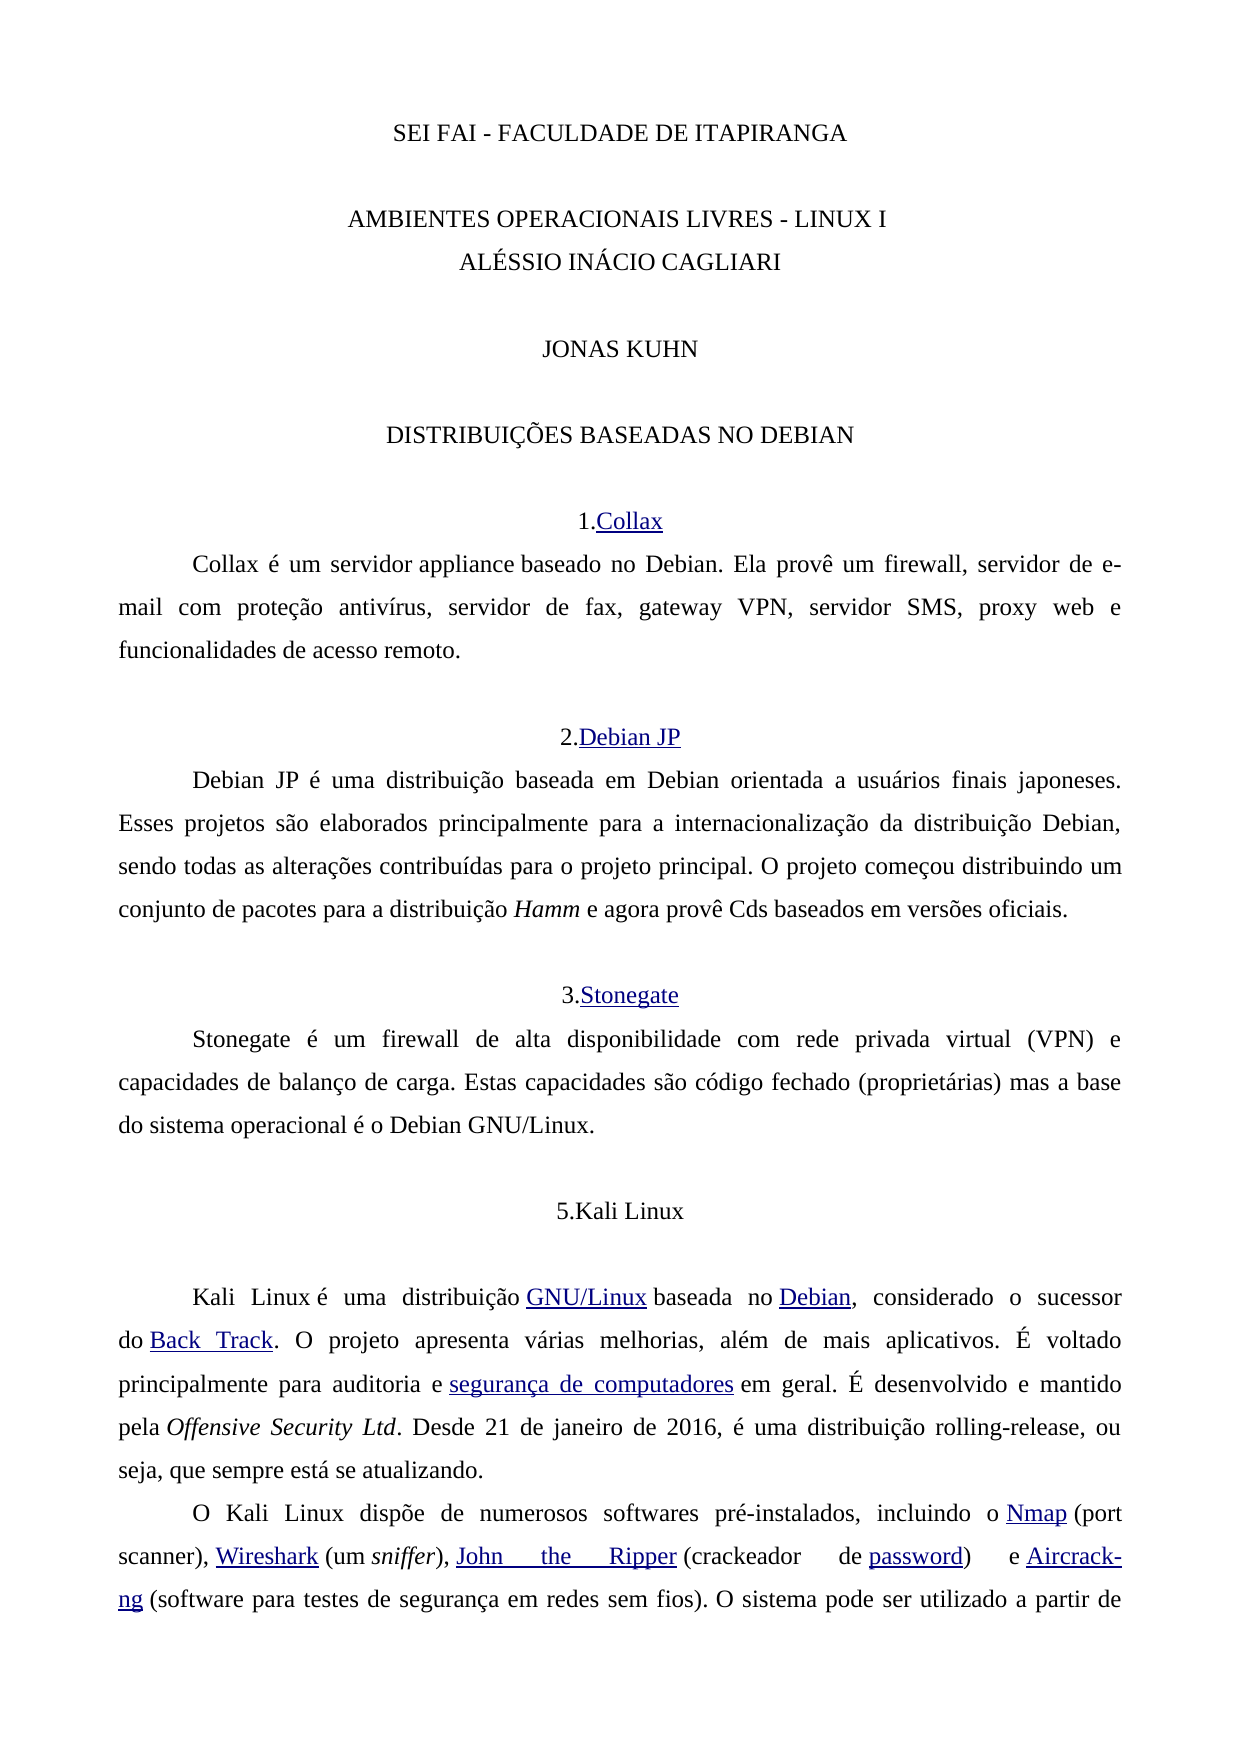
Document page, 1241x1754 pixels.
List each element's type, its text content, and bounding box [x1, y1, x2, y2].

text JONAS KUHN [118, 334, 1122, 362]
text Kali Linux é uma distribuição GNU/Linux baseada no Debian, considerado o sucessor do Back Track. O projeto apresenta várias melhorias, além de mais aplicativos. É voltado principalmente para auditoria e segurança de computadores em geral. É desenvolvido e mantido pela Offensive Security Ltd. Desde 21 de janeiro de 2016, é uma distribuição rolling-release, ou seja, que sempre está se atualizando. [118, 1282, 1122, 1484]
text SEI FAI - FACULDADE DE ITAPIRANGA [118, 118, 1122, 147]
text O Kali Linux dispõe de numerosos softwares pré-instalados, incluindo o Nmap (port scanner), Wireshark (um sniffer), John the Ripper (crackeador de password) e Aircrack-ng (software para testes de segurança em redes sem fios). O sistema pode ser utilizado a partir de [118, 1498, 1122, 1613]
text Collax é um servidor appliance baseado no Debian. Ela provê um firewall, servidor de e-mail com proteção antivírus, servidor de fax, gateway VPN, servidor SMS, proxy web e funcionalidades de acesso remoto. [118, 549, 1122, 664]
text 3.Stonegate [118, 981, 1122, 1009]
text 1.Collax [118, 506, 1122, 535]
text Stonegate é um firewall de alta disponibilidade com rede privada virtual (VPN) e capacidades de balanço de carga. Estas capacidades são código fechado (proprietárias) mas a base do sistema operacional é o Debian GNU/Linux. [118, 1024, 1122, 1139]
text DISTRIBUIÇÕES BASEADAS NO DEBIAN [118, 420, 1122, 449]
text AMBIENTES OPERACIONAIS LIVRES - LINUX I [118, 204, 1122, 233]
text Debian JP é uma distribuição baseada em Debian orientada a usuários finais japoneses. Esses projetos são elaborados principalmente para a internacionalização da distribuição Debian, sendo todas as alterações contribuídas para o projeto principal. O projeto começou distribuindo um conjunto de pacotes para a distribuição Hamm e agora provê Cds baseados em versões oficiais. [118, 765, 1122, 923]
text 5.Kali Linux [118, 1196, 1122, 1225]
text 2.Debian JP [118, 722, 1122, 751]
text ALÉSSIO INÁCIO CAGLIARI [118, 247, 1122, 276]
